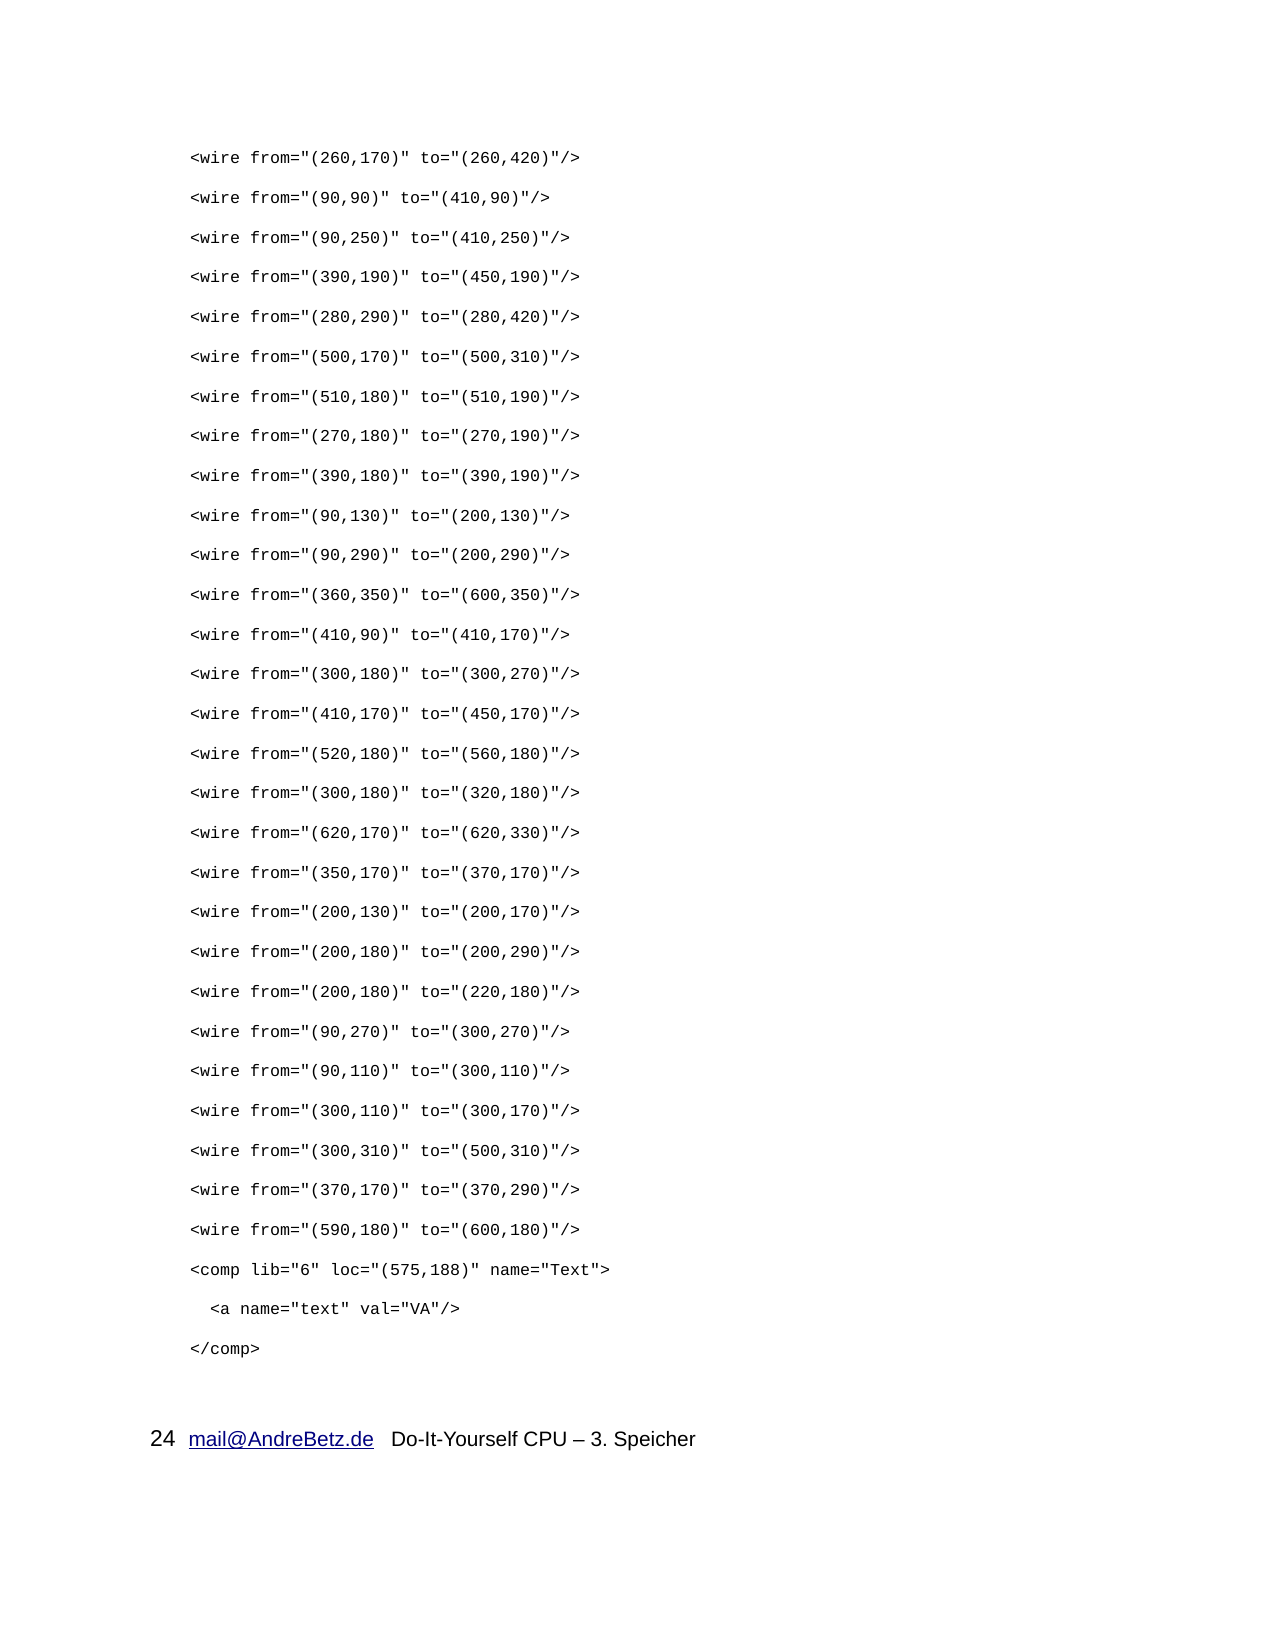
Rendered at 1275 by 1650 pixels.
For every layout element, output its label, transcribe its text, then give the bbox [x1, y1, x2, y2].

text <wire from="(300,110)" to="(300,170)"/> [150, 1102, 1125, 1121]
text <wire from="(200,130)" to="(200,170)"/> [150, 904, 1125, 923]
text <wire from="(90,270)" to="(300,270)"/> [150, 1023, 1125, 1042]
text <wire from="(90,90)" to="(410,90)"/> [150, 190, 1125, 208]
text <wire from="(510,180)" to="(510,190)"/> [150, 388, 1125, 407]
text <wire from="(90,130)" to="(200,130)"/> [150, 507, 1125, 526]
text </comp> [150, 1341, 1125, 1359]
text <wire from="(300,310)" to="(500,310)"/> [150, 1142, 1125, 1161]
text <wire from="(270,180)" to="(270,190)"/> [150, 428, 1125, 447]
text <wire from="(280,290)" to="(280,420)"/> [150, 309, 1125, 328]
text <wire from="(500,170)" to="(500,310)"/> [150, 348, 1125, 367]
text <wire from="(200,180)" to="(200,290)"/> [150, 944, 1125, 963]
text <a name="text" val="VA"/> [150, 1301, 1125, 1320]
text <wire from="(410,170)" to="(450,170)"/> [150, 706, 1125, 724]
text <wire from="(620,170)" to="(620,330)"/> [150, 825, 1125, 843]
text <wire from="(300,180)" to="(320,180)"/> [150, 785, 1125, 804]
text <wire from="(390,180)" to="(390,190)"/> [150, 467, 1125, 486]
text <wire from="(390,190)" to="(450,190)"/> [150, 269, 1125, 288]
text <wire from="(370,170)" to="(370,290)"/> [150, 1182, 1125, 1201]
text <wire from="(200,180)" to="(220,180)"/> [150, 983, 1125, 1002]
text <wire from="(300,180)" to="(300,270)"/> [150, 666, 1125, 685]
text <wire from="(90,290)" to="(200,290)"/> [150, 547, 1125, 566]
text <wire from="(360,350)" to="(600,350)"/> [150, 587, 1125, 605]
text <wire from="(90,250)" to="(410,250)"/> [150, 229, 1125, 248]
text <wire from="(350,170)" to="(370,170)"/> [150, 864, 1125, 883]
text <wire from="(260,170)" to="(260,420)"/> [150, 150, 1125, 169]
text <wire from="(410,90)" to="(410,170)"/> [150, 626, 1125, 645]
text <wire from="(90,110)" to="(300,110)"/> [150, 1063, 1125, 1082]
text <wire from="(590,180)" to="(600,180)"/> [150, 1222, 1125, 1240]
text <comp lib="6" loc="(575,188)" name="Text"> [150, 1261, 1125, 1280]
text <wire from="(520,180)" to="(560,180)"/> [150, 745, 1125, 764]
